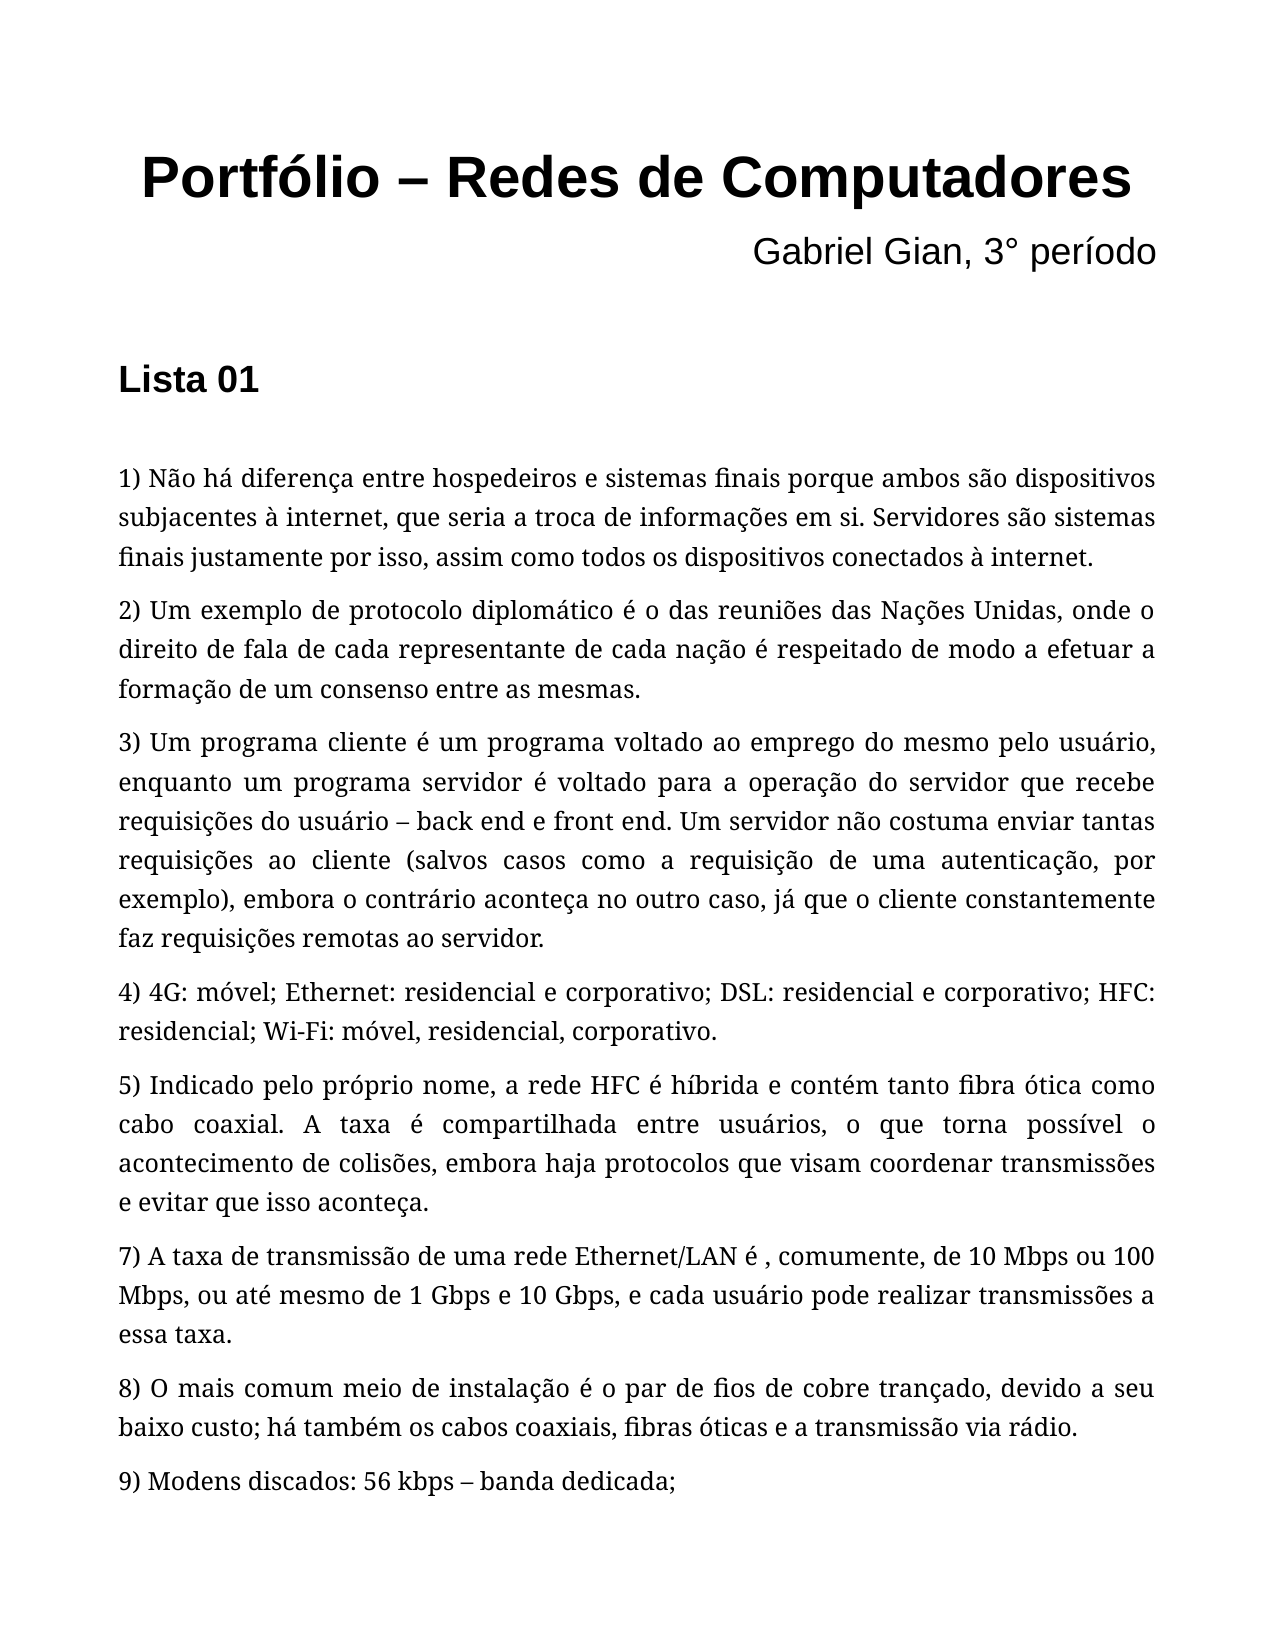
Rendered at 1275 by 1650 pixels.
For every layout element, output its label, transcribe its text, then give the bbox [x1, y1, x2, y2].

subtitle Gabriel Gian, 3° período [118, 229, 1157, 272]
text 4) 4G: móvel; Ethernet: residencial e corporativo; DSL: residencial e corporativo; HFC: residencial; Wi-Fi: móvel, residencial, corporativo. [118, 975, 1157, 1048]
text 7) A taxa de transmissão de uma rede Ethernet/LAN é , comumente, de 10 Mbps ou 100 Mbps, ou até mesmo de 1 Gbps e 10 Gbps, e cada usuário pode realizar transmissões a essa taxa. [118, 1239, 1157, 1351]
text 5) Indicado pelo próprio nome, a rede HFC é híbrida e contém tanto fibra ótica como cabo coaxial. A taxa é compartilhada entre usuários, o que torna possível o acontecimento de colisões, embora haja protocolos que visam coordenar transmissões e evitar que isso aconteça. [118, 1068, 1157, 1219]
text 1) Não há diferença entre hospedeiros e sistemas finais porque ambos são dispositivos subjacentes à internet, que seria a troca de informações em si. Servidores são sistemas finais justamente por isso, assim como todos os dispositivos conectados à internet. [118, 461, 1157, 573]
subtitle Lista 01 [118, 357, 1157, 401]
text 2) Um exemplo de protocolo diplomático é o das reuniões das Nações Unidas, onde o direito de fala de cada representante de cada nação é respeitado de modo a efetuar a formação de um consenso entre as mesmas. [118, 593, 1157, 705]
text 9) Modens discados: 56 kbps – banda dedicada; [118, 1464, 1157, 1498]
text 3) Um programa cliente é um programa voltado ao emprego do mesmo pelo usuário, enquanto um programa servidor é voltado para a operação do servidor que recebe requisições do usuário – back end e front end. Um servidor não costuma enviar tantas requisições ao cliente (salvos casos como a requisição de uma autenticação, por exemplo), embora o contrário aconteça no outro caso, já que o cliente constantemente faz requisições remotas ao servidor. [118, 725, 1157, 955]
title Portfólio – Redes de Computadores [118, 143, 1157, 210]
text 8) O mais comum meio de instalação é o par de fios de cobre trançado, devido a seu baixo custo; há também os cabos coaxiais, fibras óticas e a transmissão via rádio. [118, 1371, 1157, 1444]
